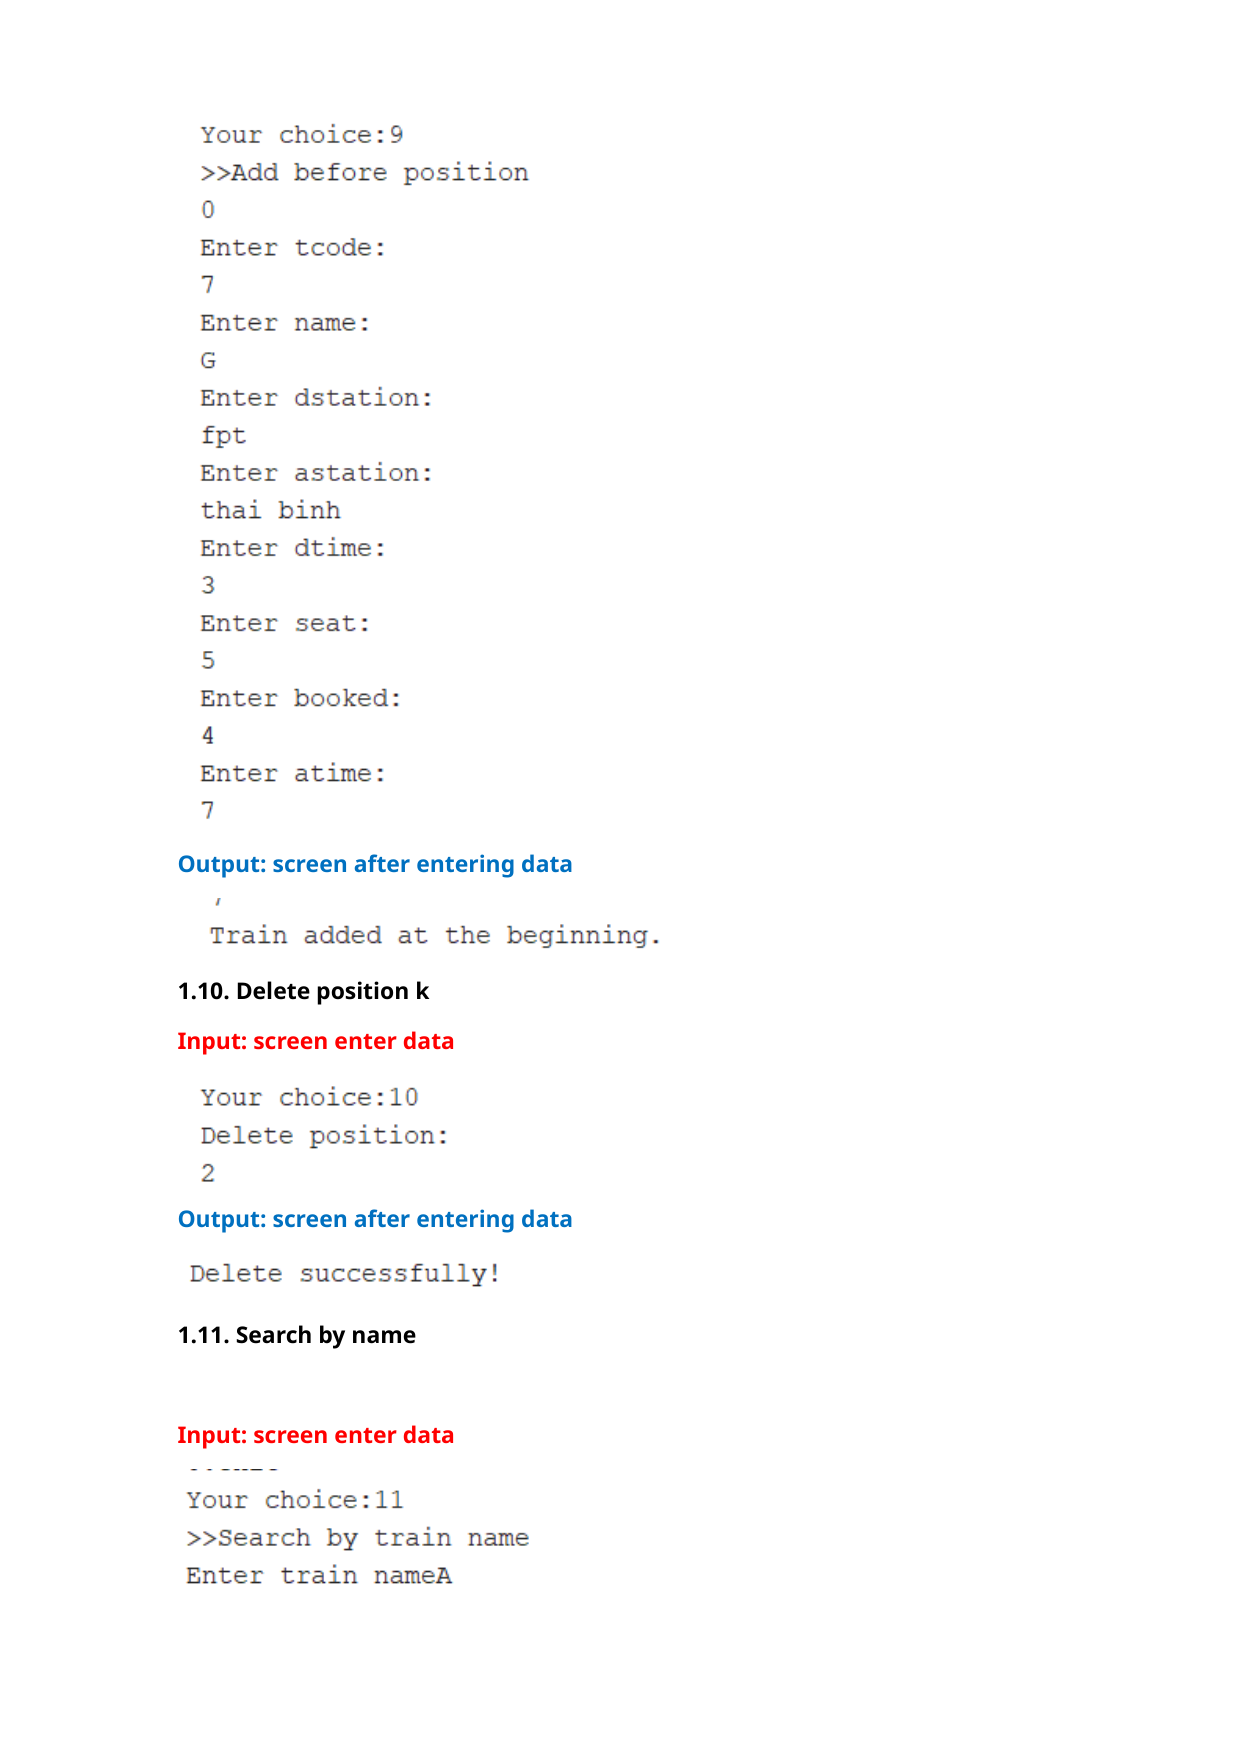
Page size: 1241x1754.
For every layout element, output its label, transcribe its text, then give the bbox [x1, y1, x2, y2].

text Output: screen after entering data [177, 1203, 1152, 1234]
text Output: screen after entering data [177, 848, 1152, 879]
text 1.11. Search by name [177, 1319, 1152, 1350]
text Input: screen enter data [177, 1025, 1152, 1056]
text 1.10. Delete position k [177, 975, 1152, 1006]
text Input: screen enter data [177, 1419, 1152, 1451]
